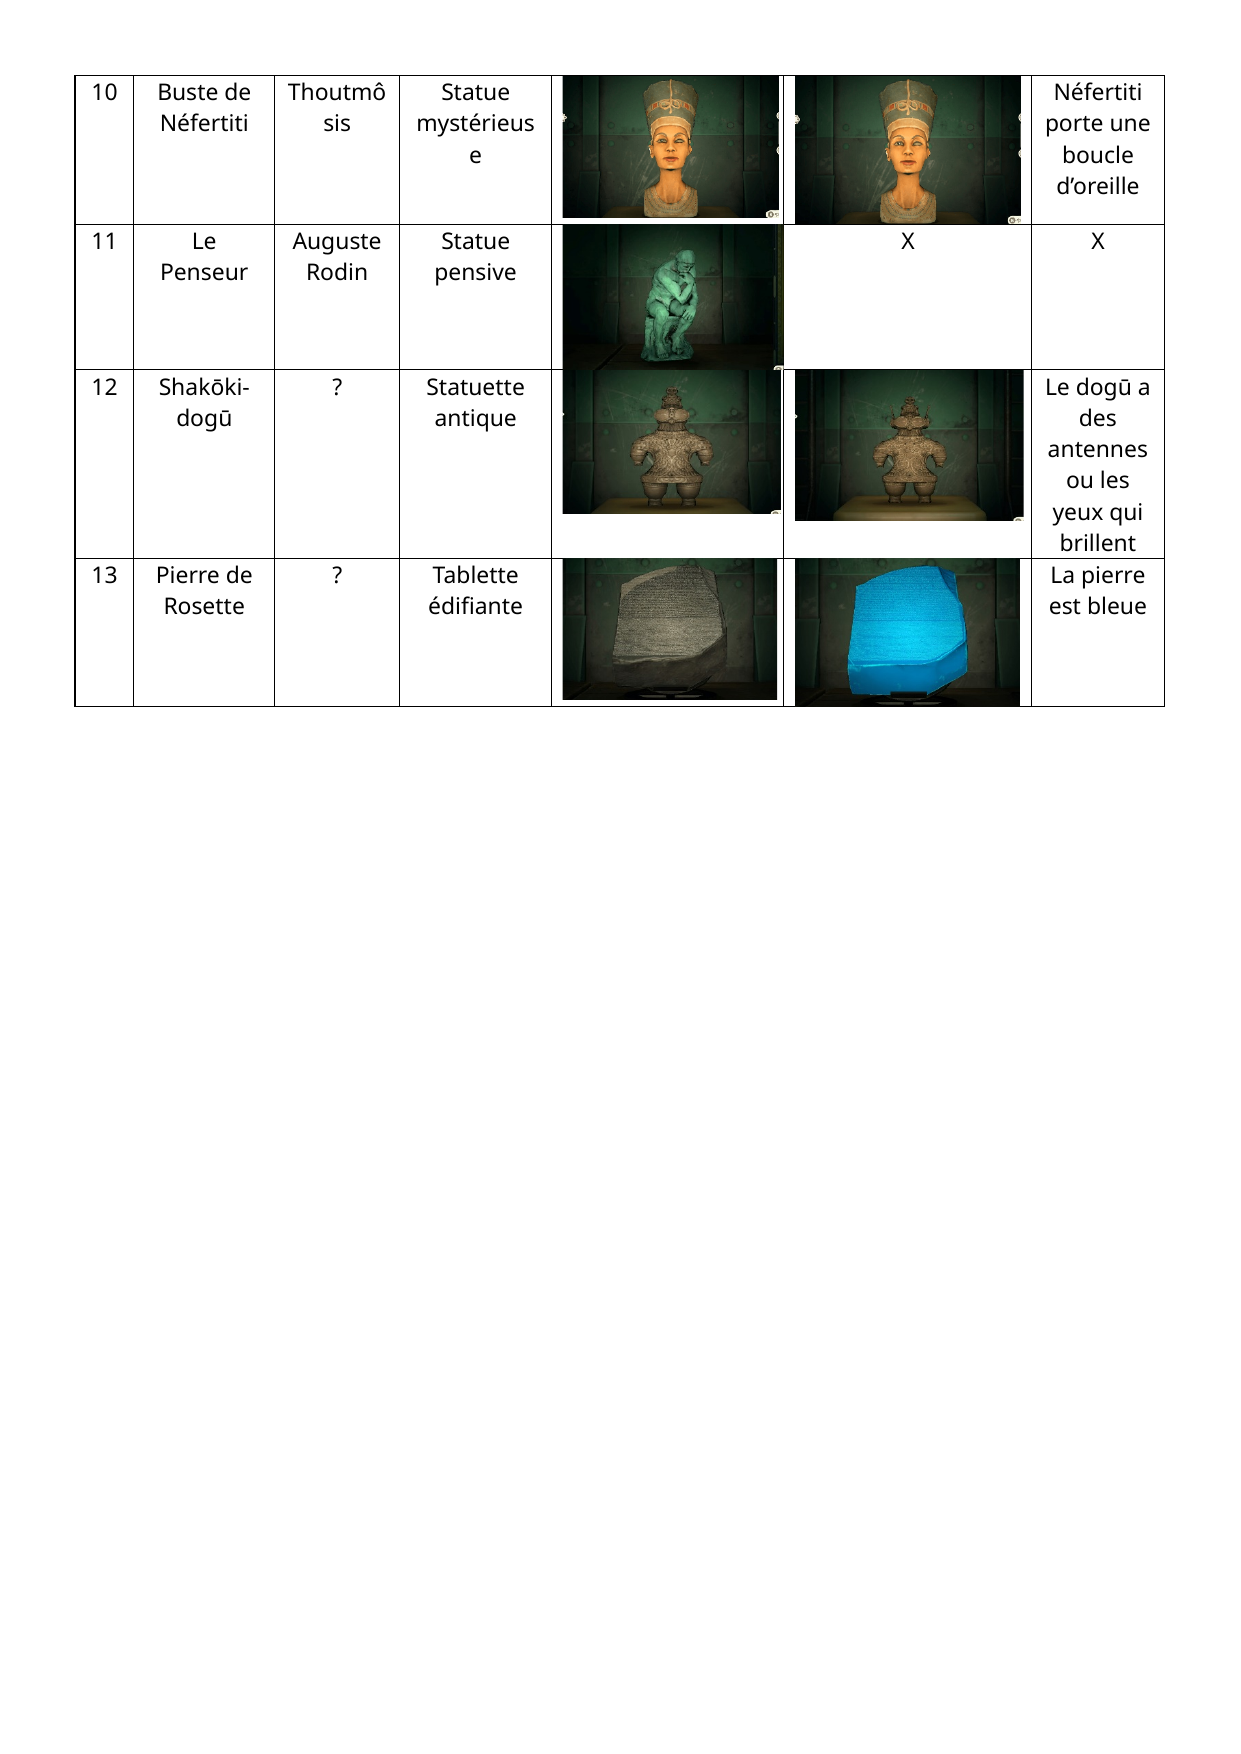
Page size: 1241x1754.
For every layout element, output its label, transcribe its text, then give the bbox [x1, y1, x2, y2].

table_cell ? [275, 370, 399, 558]
table_cell 11 [76, 225, 133, 369]
table_cell La pierre est bleue [1032, 559, 1164, 706]
table_cell 13 [76, 559, 133, 706]
table_cell Shakōki-dogū [134, 370, 274, 558]
table_cell Tablette édifiante [400, 559, 551, 706]
table_cell Auguste Rodin [275, 225, 399, 369]
table_cell Pierre de Rosette [134, 559, 274, 706]
table_cell [552, 559, 783, 706]
table_cell [1021, 76, 1031, 224]
table_cell Le dogū a des antennes ou les yeux qui brillent [1032, 370, 1164, 558]
table_cell Thoutmôsis [275, 76, 399, 224]
table_cell [784, 559, 795, 706]
table_cell [784, 76, 795, 224]
table_cell [1020, 559, 1031, 706]
table_cell [552, 370, 783, 558]
table_cell [552, 76, 783, 224]
table_cell X [784, 225, 1031, 369]
table_cell [784, 370, 1031, 558]
table_cell Statue mystérieuse [400, 76, 551, 224]
table_cell 12 [76, 370, 133, 558]
table_cell Buste de Néfertiti [134, 76, 274, 224]
table_cell Statue pensive [400, 225, 551, 369]
table_cell X [1032, 225, 1164, 369]
table_cell Néfertiti porte une boucle d’oreille [1032, 76, 1164, 224]
table_cell 10 [76, 76, 133, 224]
table_cell Statuette antique [400, 370, 551, 558]
table_cell ? [275, 559, 399, 706]
table_cell Le Penseur [134, 225, 274, 369]
table_cell [552, 225, 562, 369]
